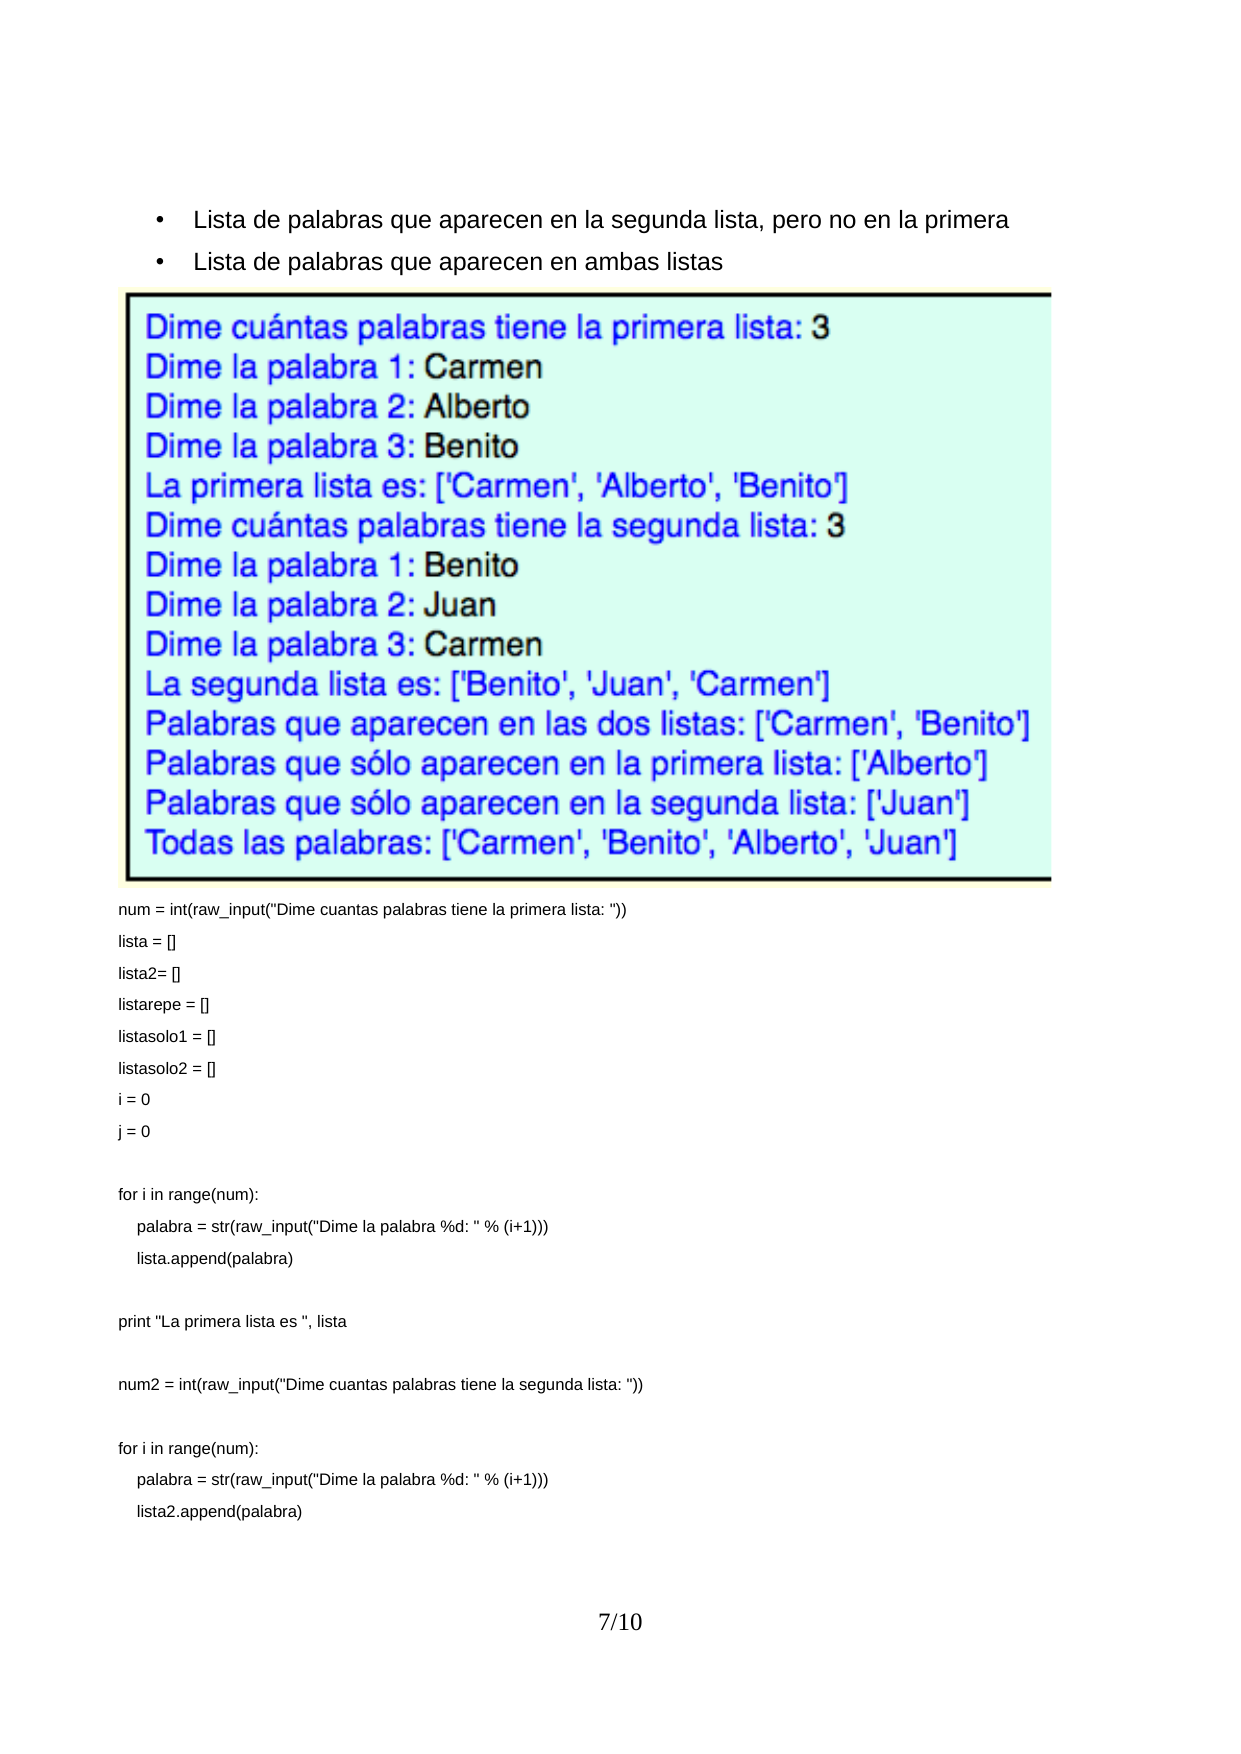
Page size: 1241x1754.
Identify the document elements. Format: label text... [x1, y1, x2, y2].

text i = 0 [118, 1090, 1122, 1109]
text for i in range(num): [118, 1185, 1122, 1204]
text lista2= [] [118, 963, 1122, 983]
text listasolo2 = [] [118, 1058, 1122, 1078]
text lista.append(palabra) [118, 1248, 1122, 1268]
list Lista de palabras que aparecen en ambas listas [156, 246, 1122, 275]
picture [118, 287, 1052, 888]
list Lista de palabras que aparecen en la segunda lista, pero no en la primera [156, 205, 1122, 234]
text j = 0 [118, 1122, 1122, 1141]
text print "La primera lista es ", lista [118, 1312, 1122, 1331]
text for i in range(num): [118, 1438, 1122, 1458]
text num = int(raw_input("Dime cuantas palabras tiene la primera lista: ")) [118, 900, 1122, 919]
text listasolo1 = [] [118, 1027, 1122, 1046]
text lista2.append(palabra) [118, 1502, 1122, 1521]
text palabra = str(raw_input("Dime la palabra %d: " % (i+1))) [118, 1470, 1122, 1489]
text num2 = int(raw_input("Dime cuantas palabras tiene la segunda lista: ")) [118, 1375, 1122, 1394]
text lista = [] [118, 932, 1122, 951]
text listarepe = [] [118, 995, 1122, 1014]
text palabra = str(raw_input("Dime la palabra %d: " % (i+1))) [118, 1217, 1122, 1236]
